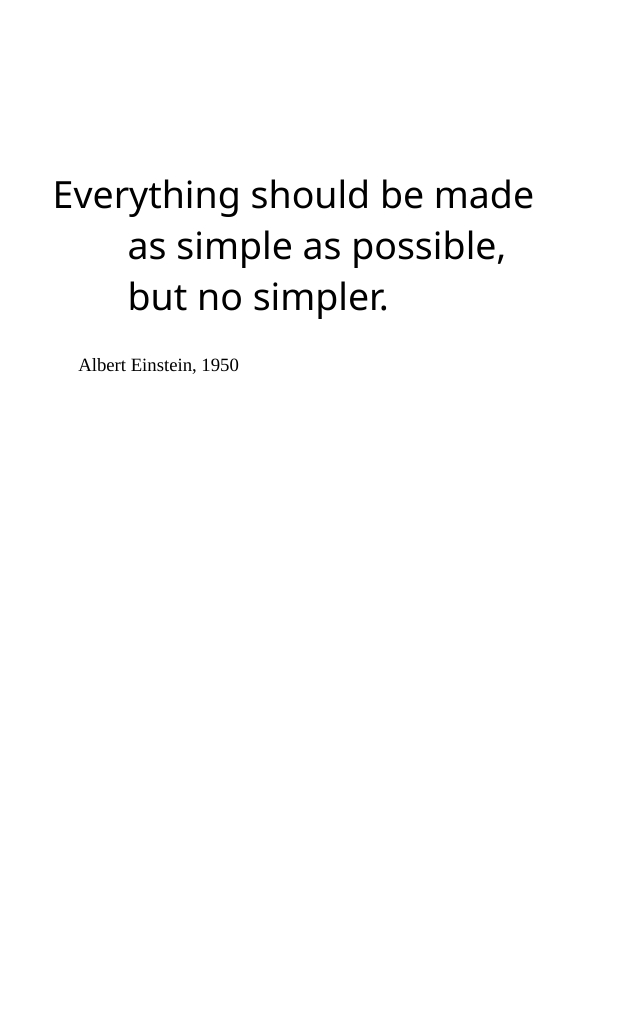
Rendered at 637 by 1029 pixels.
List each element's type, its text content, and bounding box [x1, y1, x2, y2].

text Albert Einstein, 1950 [52, 333, 538, 375]
subtitle Everything should be made as simple as possible, but no simpler. [52, 168, 538, 322]
